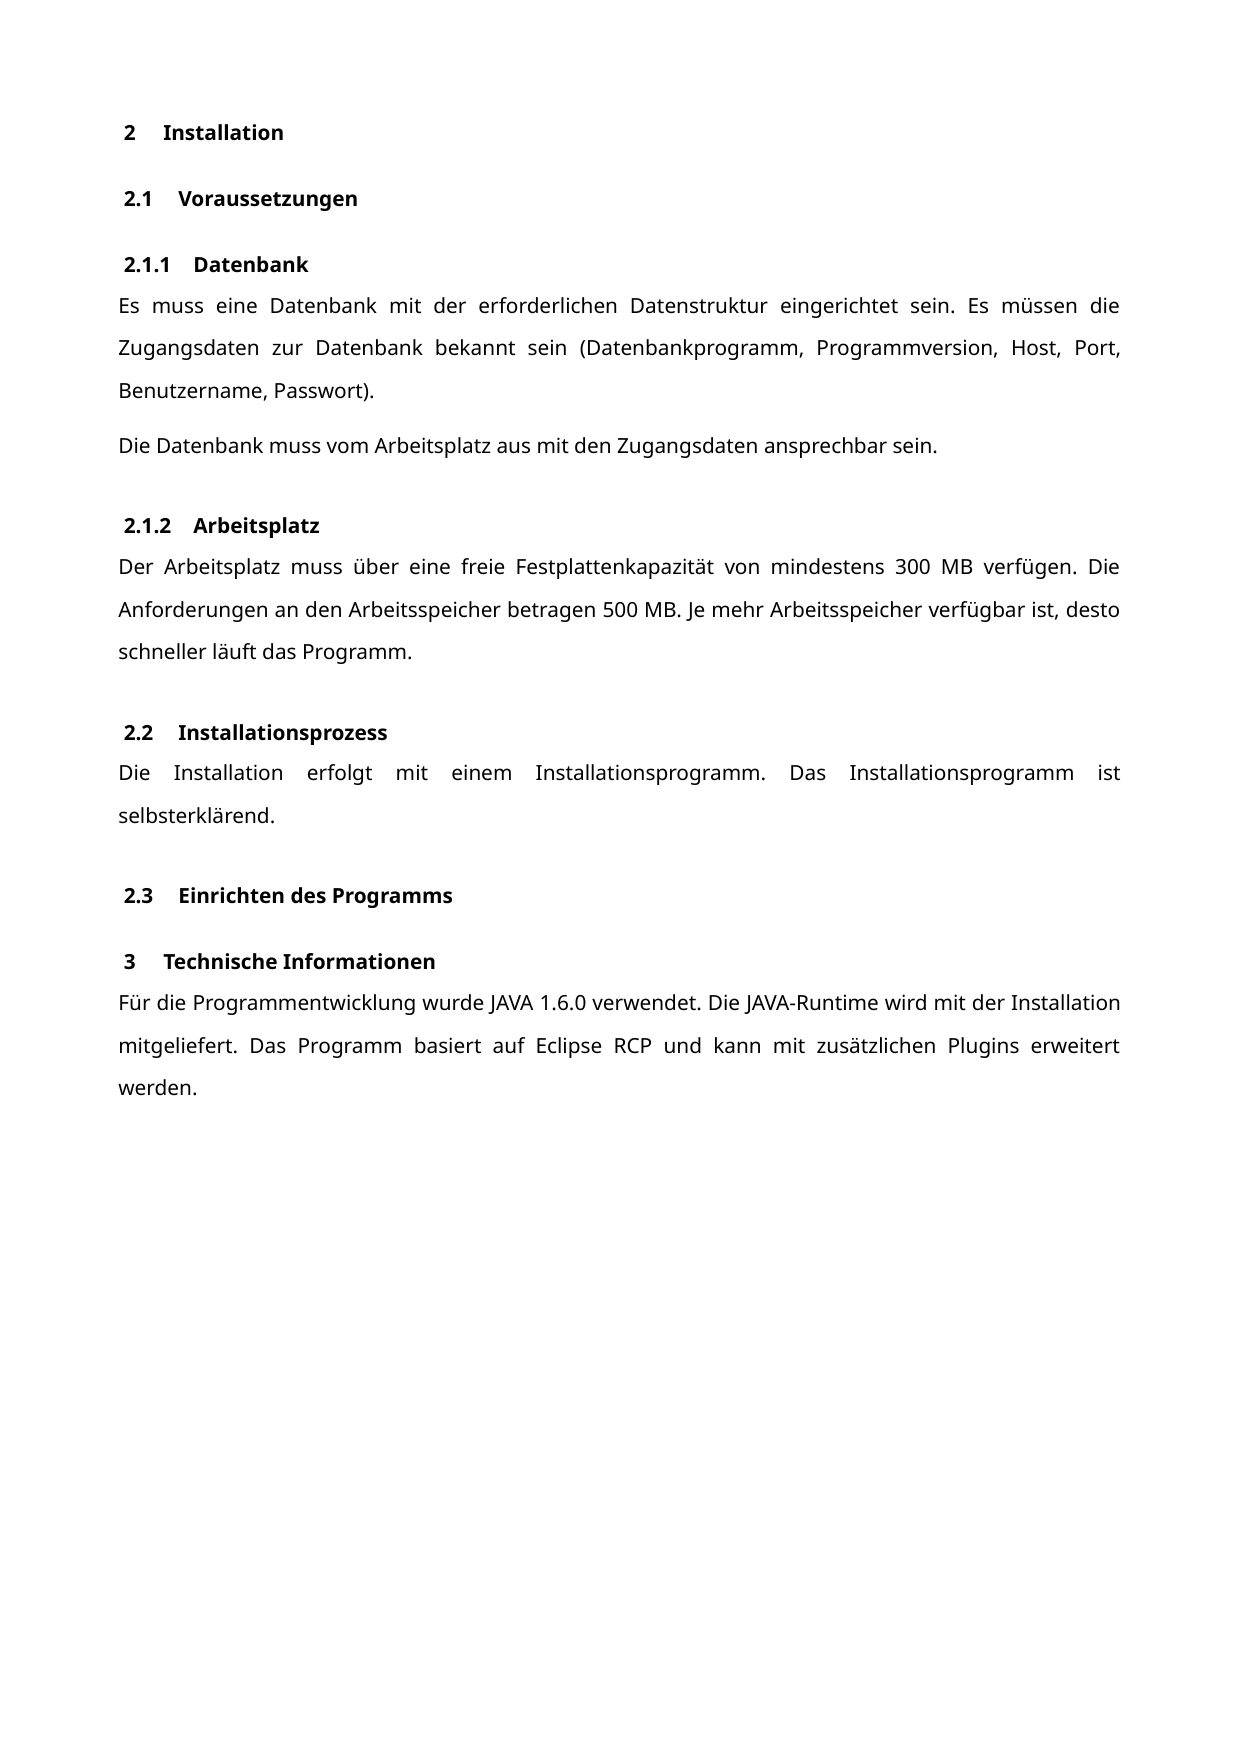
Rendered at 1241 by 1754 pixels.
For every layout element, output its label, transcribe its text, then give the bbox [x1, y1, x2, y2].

text Es muss eine Datenbank mit der erforderlichen Datenstruktur eingerichtet sein. Es müssen die Zugangsdaten zur Datenbank bekannt sein (Datenbankprogramm, Programmversion, Host, Port, Benutzername, Passwort). [118, 291, 1122, 404]
text Für die Programmentwicklung wurde JAVA 1.6.0 verwendet. Die JAVA-Runtime wird mit der Installation mitgeliefert. Das Programm basiert auf Eclipse RCP und kann mit zusätzlichen Plugins erweitert werden. [118, 988, 1122, 1102]
subtitle Technische Informationen [118, 947, 1122, 976]
text Die Datenbank muss vom Arbeitsplatz aus mit den Zugangsdaten ansprechbar sein. [118, 431, 1122, 460]
subtitle Arbeitsplatz [118, 511, 1122, 540]
subtitle Datenbank [118, 250, 1122, 278]
subtitle Voraussetzungen [118, 184, 1122, 212]
text Der Arbeitsplatz muss über eine freie Festplattenkapazität von mindestens 300 MB verfügen. Die Anforderungen an den Arbeitsspeicher betragen 500 MB. Je mehr Arbeitsspeicher verfügbar ist, desto schneller läuft das Programm. [118, 552, 1122, 666]
subtitle Installation [118, 118, 1122, 147]
subtitle Einrichten des Programms [118, 881, 1122, 910]
subtitle Installationsprozess [118, 718, 1122, 746]
text Die Installation erfolgt mit einem Installationsprogramm. Das Installationsprogramm ist selbsterklärend. [118, 758, 1122, 829]
